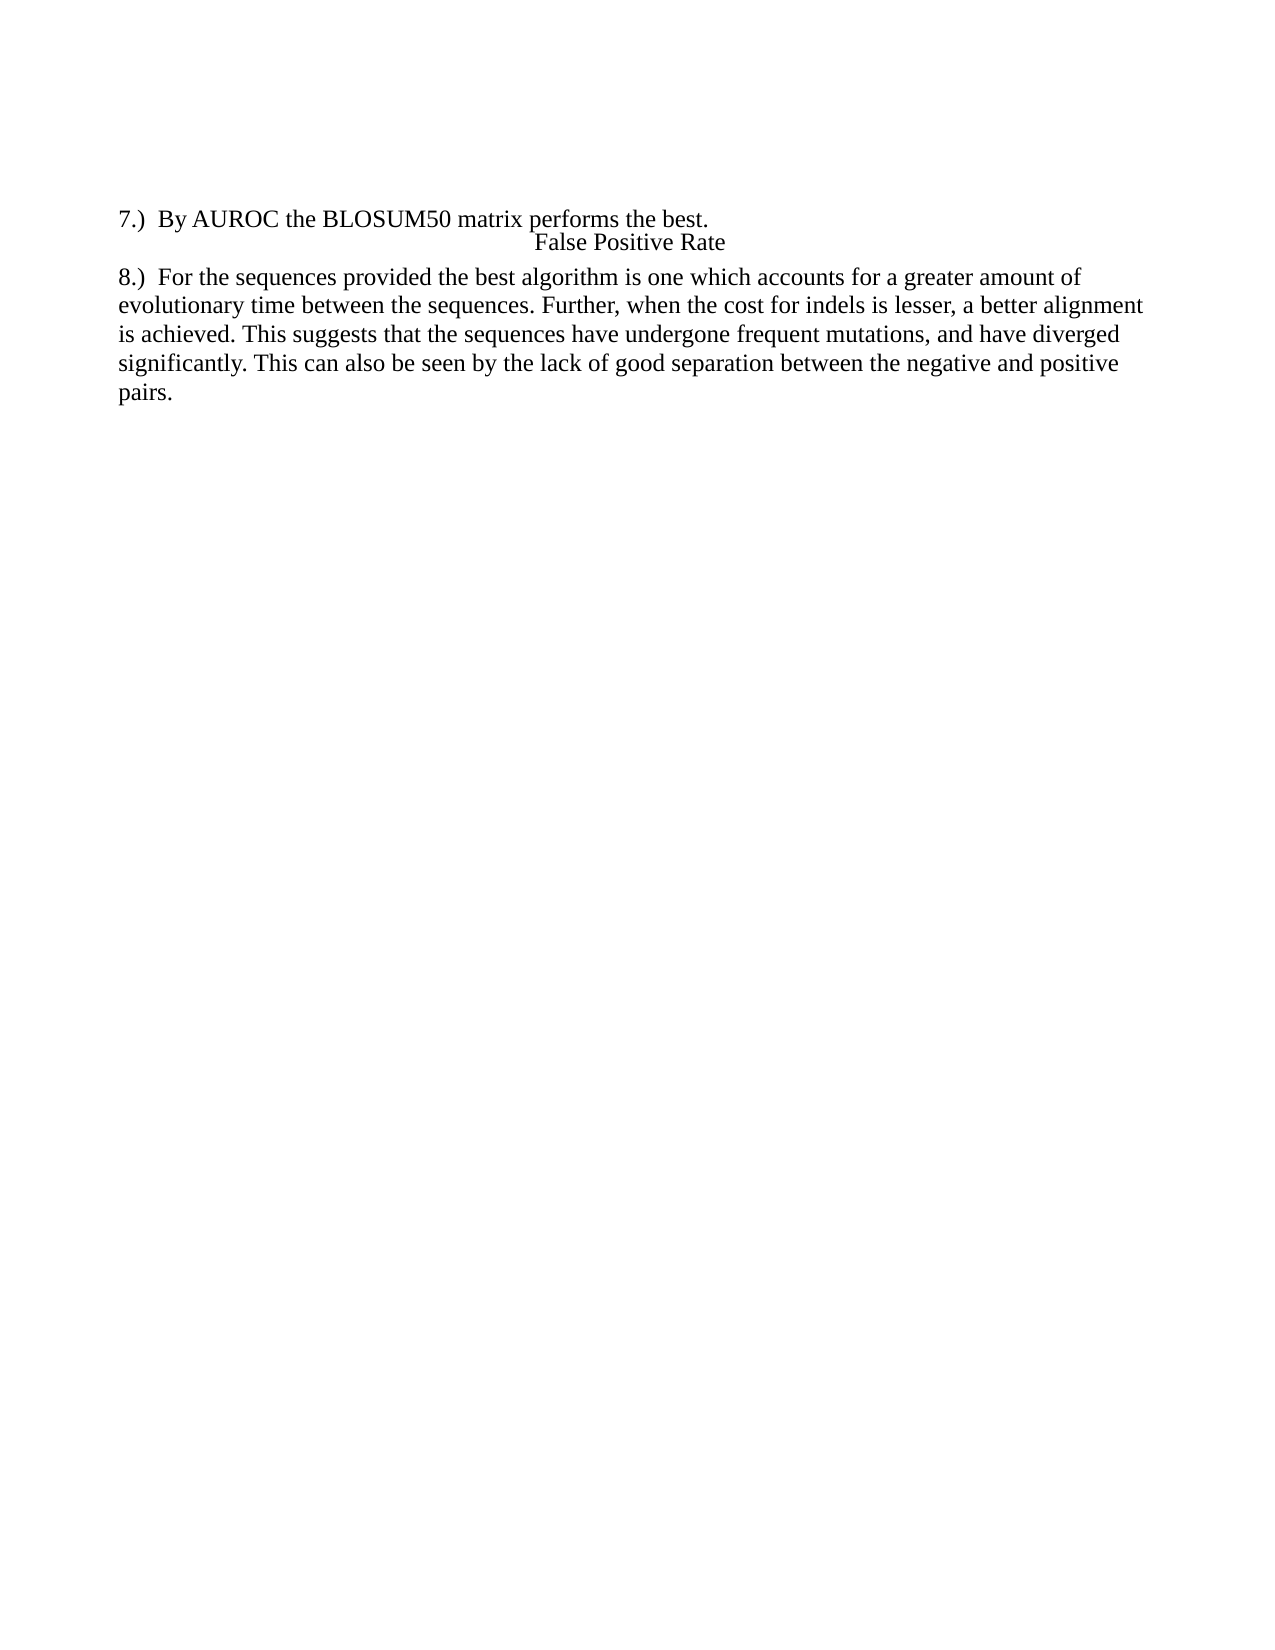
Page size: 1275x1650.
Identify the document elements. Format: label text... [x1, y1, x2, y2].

text 7.) By AUROC the BLOSUM50 matrix performs the best. [118, 204, 1157, 233]
text 8.) For the sequences provided the best algorithm is one which accounts for a greater amount of evolutionary time between the sequences. Further, when the cost for indels is lesser, a better alignment is achieved. This suggests that the sequences have undergone frequent mutations, and have diverged significantly. This can also be seen by the lack of good separation between the negative and positive pairs. [118, 262, 1157, 406]
